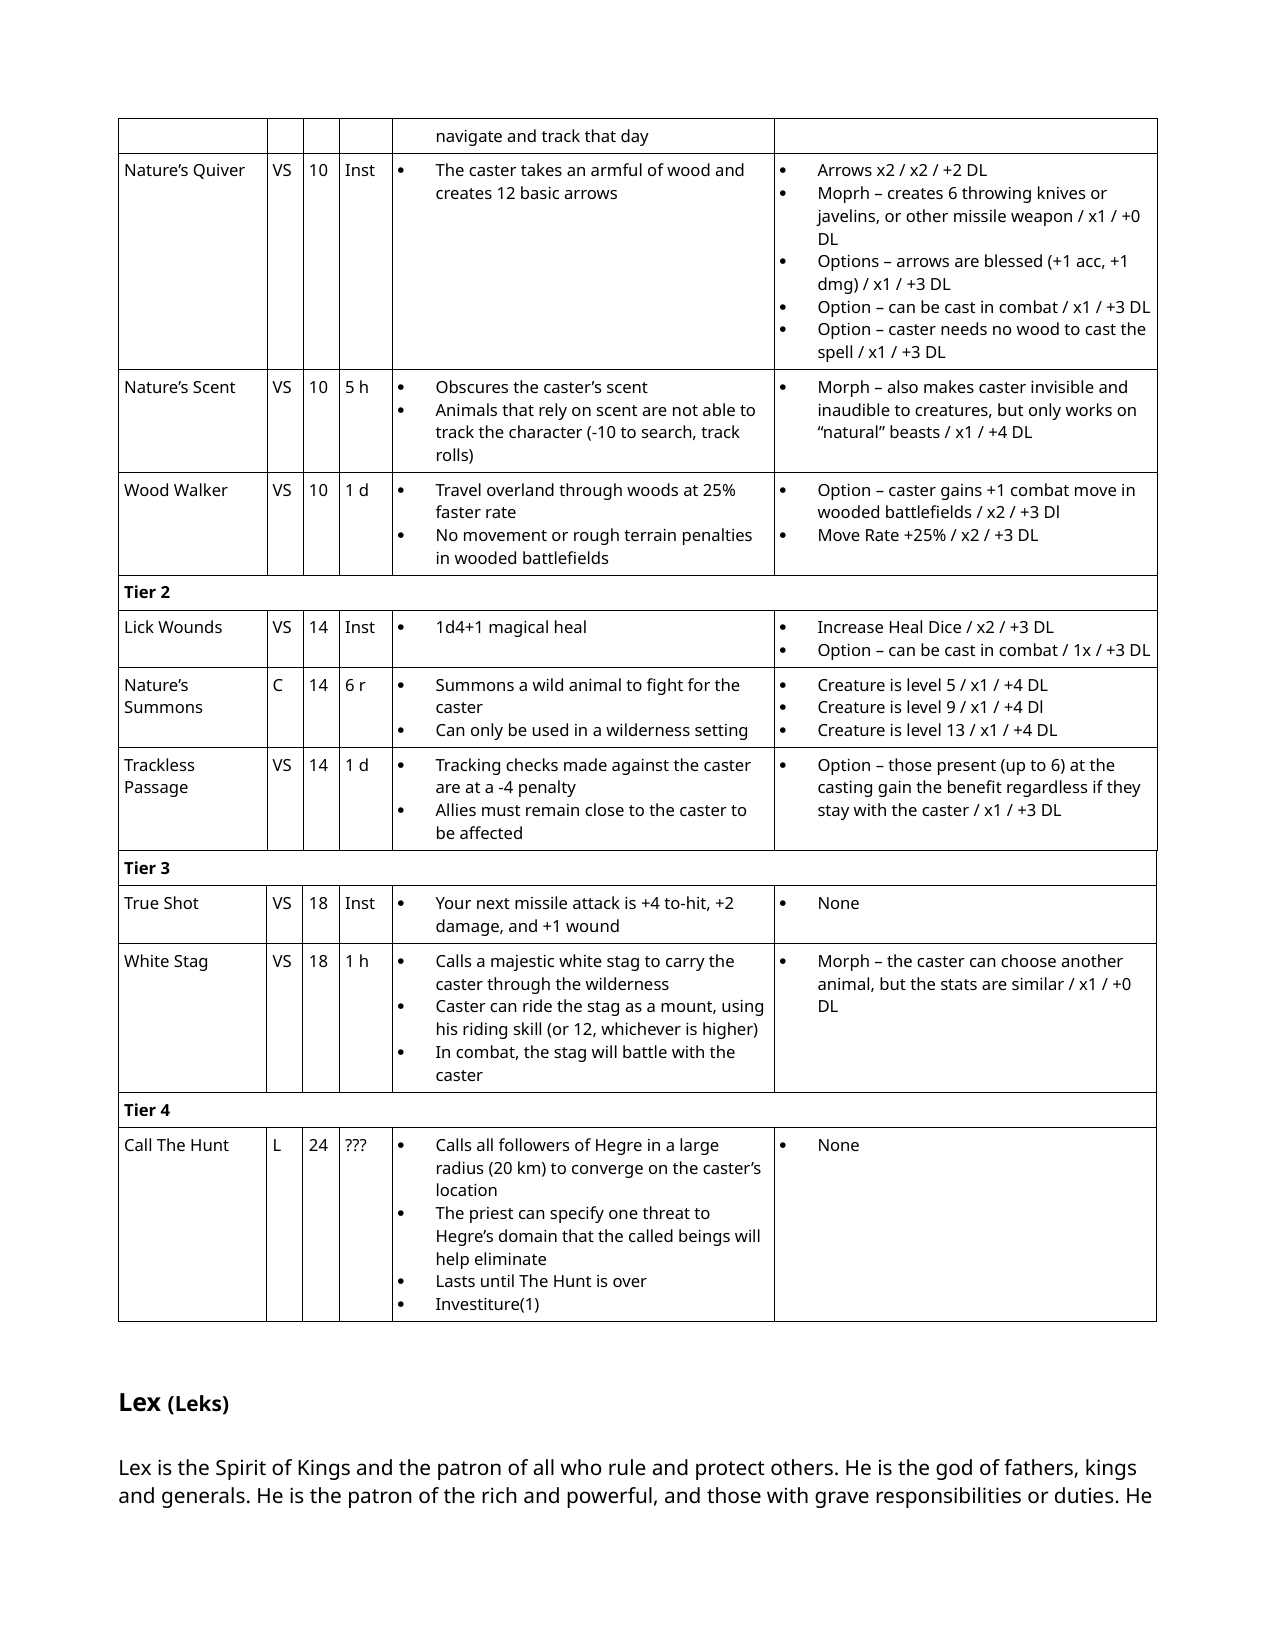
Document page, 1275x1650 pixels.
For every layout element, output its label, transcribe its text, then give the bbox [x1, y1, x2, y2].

table_cell Your next missile attack is +4 to-hit, +2 damage, and +1 wound [393, 886, 774, 943]
table_cell 14 [304, 748, 339, 850]
table_cell Creature is level 5 / x1 / +4 DL Creature is level 9 / x1 / +4 Dl Creature is level 13 / x1 / +4 DL [775, 668, 1157, 747]
table_cell White Stag [119, 944, 266, 1092]
table_cell 1 d [340, 748, 392, 850]
table_cell Option – those present (up to 6) at the casting gain the benefit regardless if they stay with the caster / x1 / +3 DL [775, 748, 1157, 850]
table_cell VS [268, 370, 303, 472]
table_cell VS [268, 154, 303, 369]
table_cell Summons a wild animal to fight for the caster Can only be used in a wilderness setting [393, 668, 774, 747]
table_cell L [267, 1128, 302, 1321]
table_cell Morph – also makes caster invisible and inaudible to creatures, but only works on “natural” beasts / x1 / +4 DL [775, 370, 1157, 472]
table_cell ??? [340, 1128, 392, 1321]
table_cell Tracking checks made against the caster are at a -4 penalty Allies must remain close to the caster to be affected [393, 748, 774, 850]
table_cell None [775, 1128, 1156, 1321]
table_cell 24 [303, 1128, 339, 1321]
table_cell Inst [340, 886, 392, 943]
table_cell 1 d [340, 473, 392, 575]
table_cell 10 [304, 473, 339, 575]
table_cell 14 [304, 611, 339, 667]
table_cell The caster takes an armful of wood and creates 12 basic arrows [393, 154, 774, 369]
table_cell VS [268, 473, 303, 575]
table_cell 6 r [340, 668, 392, 747]
table_cell Travel overland through woods at 25% faster rate No movement or rough terrain penalties in wooded battlefields [393, 473, 774, 575]
table_cell Inst [340, 611, 392, 667]
table_cell [119, 119, 267, 153]
table_cell Tier 4 [119, 1093, 1156, 1127]
table_cell VS [267, 944, 302, 1092]
table_cell 14 [304, 668, 339, 747]
table_cell 10 [304, 154, 339, 369]
table_cell [304, 119, 339, 153]
table_cell 1d4+1 magical heal [393, 611, 774, 667]
table_cell Arrows x2 / x2 / +2 DL Moprh – creates 6 throwing knives or javelins, or other missile weapon / x1 / +0 DL Options – arrows are blessed (+1 acc, +1 dmg) / x1 / +3 DL Option – can be cast in combat / x1 / +3 DL Option – caster needs no wood to cast the spell / x1 / +3 DL [775, 154, 1157, 369]
table_cell Inst [340, 154, 392, 369]
text Lex (Leks) [118, 1385, 1157, 1419]
table_cell Wood Walker [119, 473, 267, 575]
table_cell True Shot [119, 886, 266, 943]
table_cell 10 [304, 370, 339, 472]
table_cell Trackless Passage [119, 748, 267, 850]
table_cell Option – caster gains +1 combat move in wooded battlefields / x2 / +3 Dl Move Rate +25% / x2 / +3 DL [775, 473, 1157, 575]
text Lex is the Spirit of Kings and the patron of all who rule and protect others. He is the god of fathers, kings and generals. He is the patron of the rich and powerful, and those with grave responsibilities or duties. He [118, 1453, 1157, 1510]
table_cell [268, 119, 303, 153]
table_cell Call The Hunt [119, 1128, 266, 1321]
table_cell Lick Wounds [119, 611, 267, 667]
table_cell VS [268, 748, 303, 850]
table_cell None [775, 886, 1156, 943]
table_cell Increase Heal Dice / x2 / +3 DL Option – can be cast in combat / 1x / +3 DL [775, 611, 1157, 667]
table_cell navigate and track that day [393, 119, 774, 153]
table_cell [775, 119, 1157, 153]
table_cell Tier 2 [119, 576, 1157, 609]
table_cell VS [267, 886, 302, 943]
table_cell Tier 3 [119, 851, 1156, 885]
table_cell Calls a majestic white stag to carry the caster through the wilderness Caster can ride the stag as a mount, using his riding skill (or 12, whichever is higher) In combat, the stag will battle with the caster [393, 944, 774, 1092]
table_cell Nature’s Scent [119, 370, 267, 472]
table_cell 18 [303, 886, 339, 943]
table_cell 1 h [340, 944, 392, 1092]
table_cell VS [268, 611, 303, 667]
table_cell [340, 119, 392, 153]
table_cell Nature’s Summons [119, 668, 267, 747]
table_cell C [268, 668, 303, 747]
table_cell Obscures the caster’s scent Animals that rely on scent are not able to track the character (-10 to search, track rolls) [393, 370, 774, 472]
table_cell 18 [303, 944, 339, 1092]
table_cell Morph – the caster can choose another animal, but the stats are similar / x1 / +0 DL [775, 944, 1156, 1092]
table_cell 5 h [340, 370, 392, 472]
table_cell Nature’s Quiver [119, 154, 267, 369]
table_cell Calls all followers of Hegre in a large radius (20 km) to converge on the caster’s location The priest can specify one threat to Hegre’s domain that the called beings will help eliminate Lasts until The Hunt is over Investiture(1) [393, 1128, 774, 1321]
